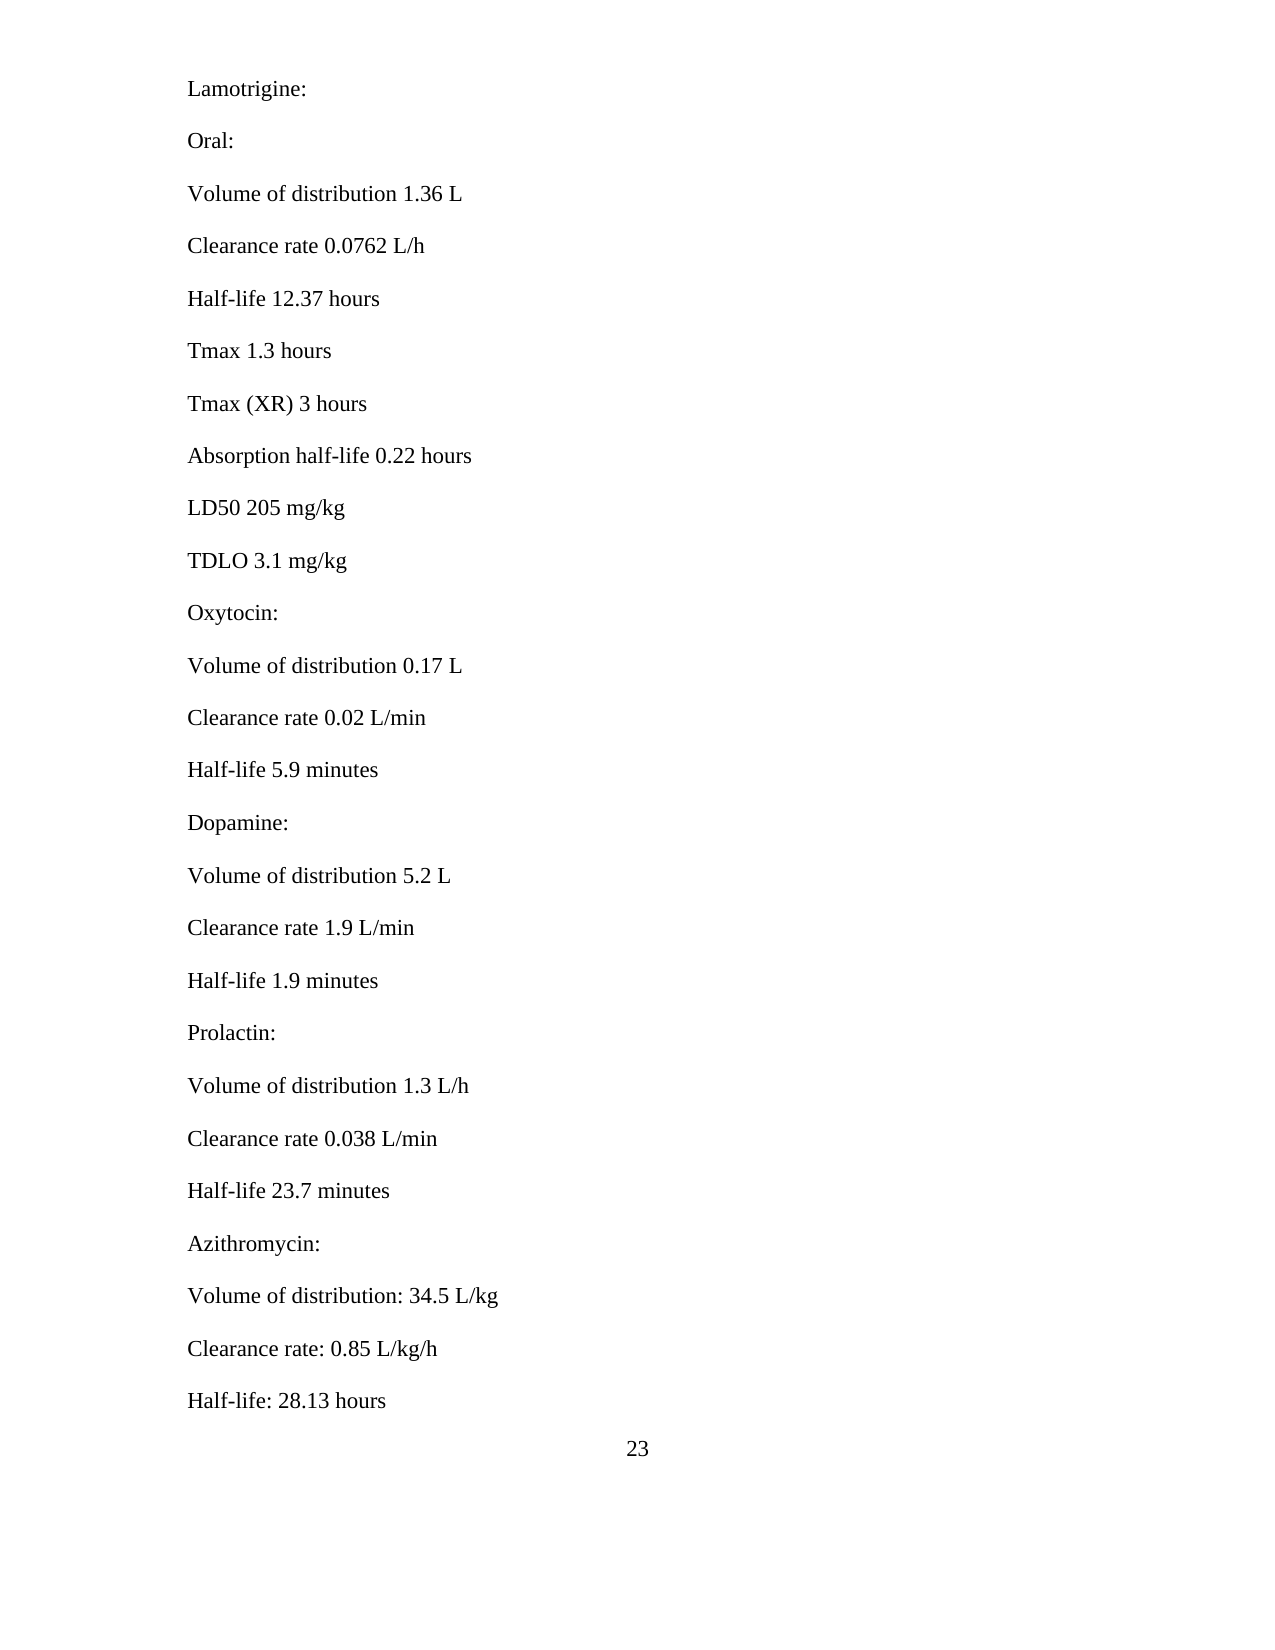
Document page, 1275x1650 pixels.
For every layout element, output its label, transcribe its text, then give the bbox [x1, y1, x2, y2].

text Tmax 1.3 hours [187, 337, 1085, 363]
text Oral: [187, 128, 1085, 154]
text LD50 205 mg/kg [187, 494, 1085, 521]
text Volume of distribution 0.17 L [187, 652, 1085, 678]
text Half-life 1.9 minutes Prolactin: [187, 967, 466, 1046]
text Clearance rate 0.038 L/min [187, 1124, 1085, 1151]
text Lamotrigine: [187, 75, 1085, 101]
text Clearance rate 0.0762 L/h [187, 232, 1085, 259]
text Clearance rate 0.02 L/min [187, 704, 1085, 731]
text Volume of distribution 1.3 L/h [187, 1072, 1085, 1098]
text Clearance rate: 0.85 L/kg/h [187, 1335, 1085, 1361]
text Half-life 12.37 hours [187, 285, 1085, 311]
text Volume of distribution 5.2 L [187, 862, 1085, 888]
text Oxytocin: [187, 599, 1085, 626]
text Half-life 23.7 minutes Azithromycin: [187, 1177, 522, 1256]
text Volume of distribution 1.36 L [187, 180, 1085, 206]
text Absorption half-life 0.22 hours [187, 442, 1085, 468]
text Volume of distribution: 34.5 L/kg [187, 1282, 1085, 1309]
text Half-life 5.9 minutes Dopamine: [187, 757, 479, 836]
text Clearance rate 1.9 L/min [187, 914, 1085, 941]
text Tmax (XR) 3 hours [187, 389, 1085, 416]
text Half-life: 28.13 hours [187, 1387, 1085, 1413]
text TDLO 3.1 mg/kg [187, 547, 1085, 573]
